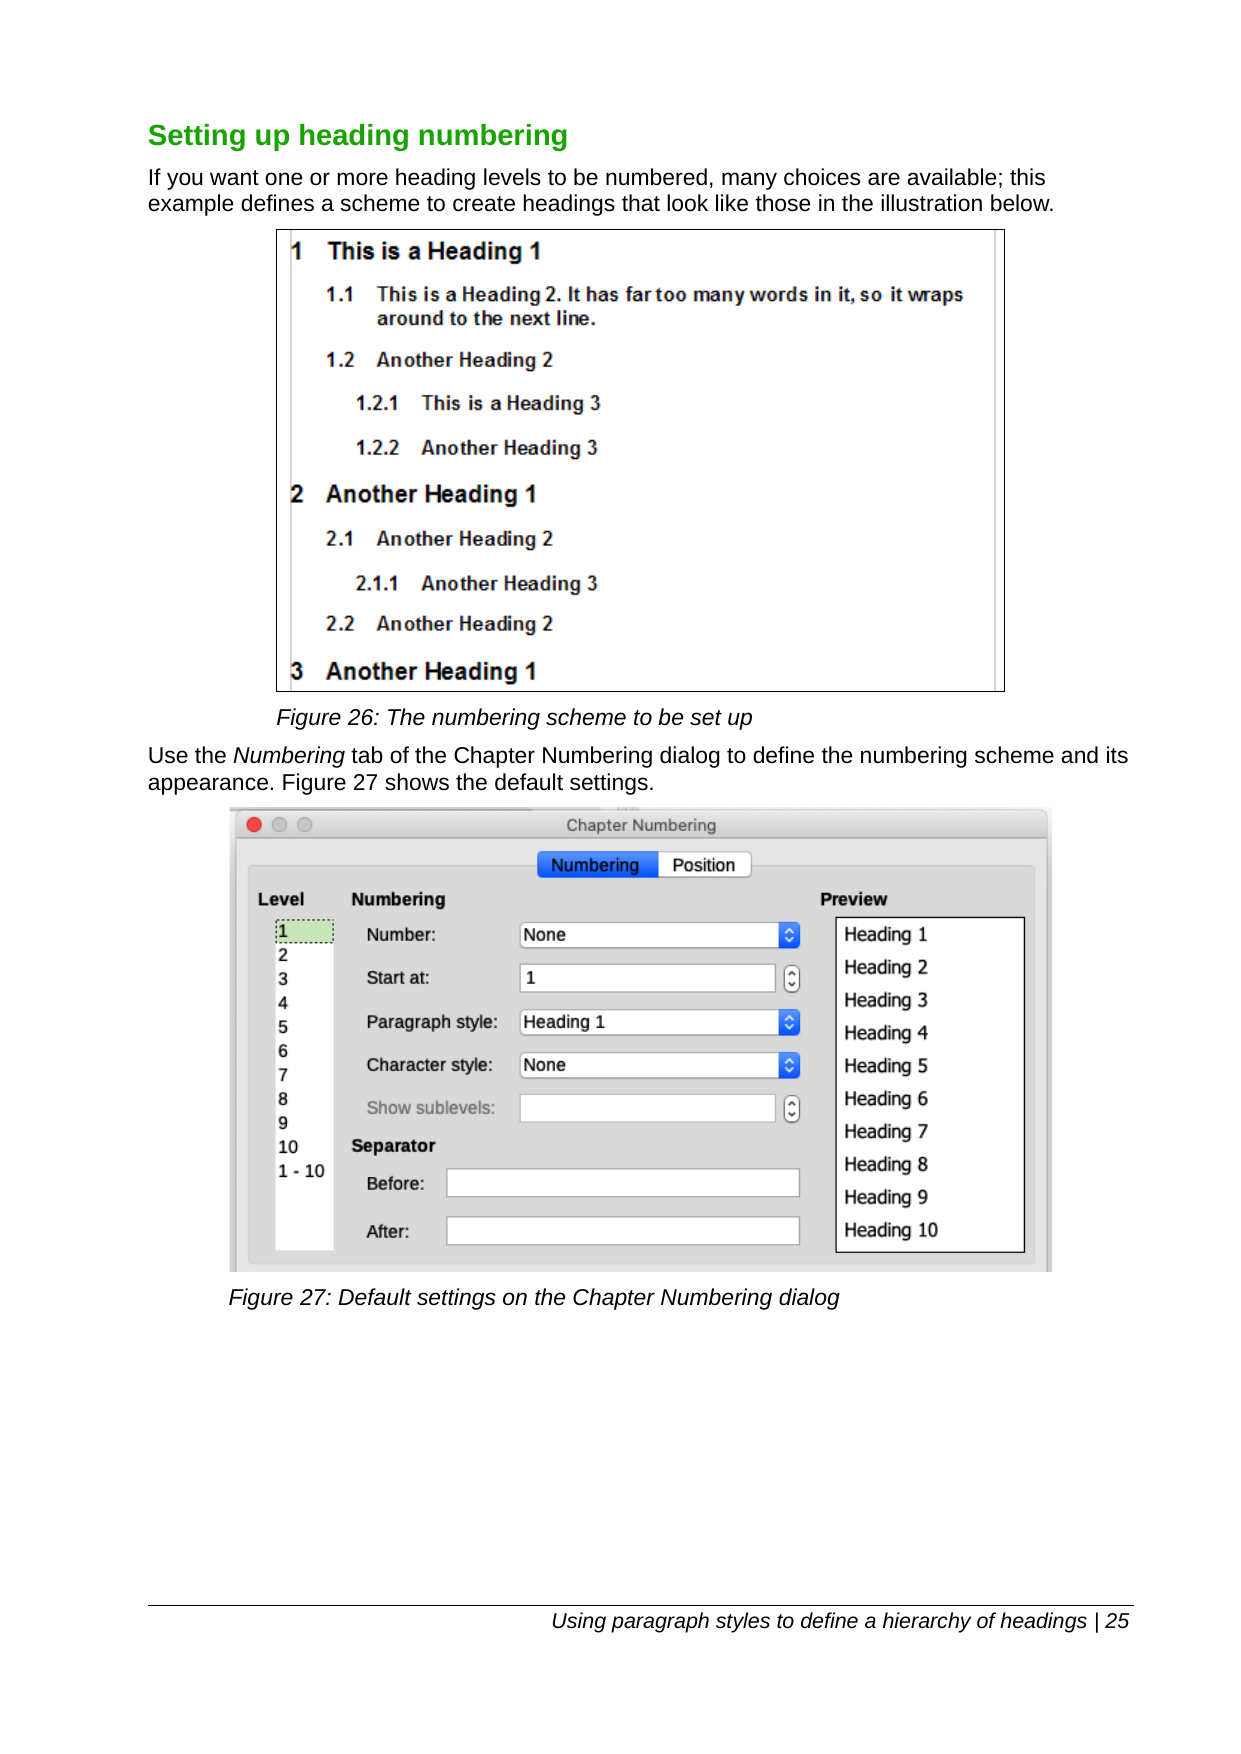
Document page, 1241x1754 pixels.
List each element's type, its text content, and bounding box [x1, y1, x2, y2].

picture [229, 807, 1053, 1272]
picture [277, 230, 1004, 691]
text Figure 26: The numbering scheme to be set up [276, 704, 1005, 731]
text If you want one or more heading levels to be numbered, many choices are available; this example defines a scheme to create headings that look like those in the illustration below. [148, 163, 1134, 216]
subtitle Setting up heading numbering [148, 118, 1134, 152]
list Use the Numbering tab of the Chapter Numbering dialog to define the numbering scheme and its appearance. Figure 27 shows the default settings. [148, 742, 1134, 795]
text Figure 27: Default settings on the Chapter Numbering dialog [228, 1284, 1053, 1310]
